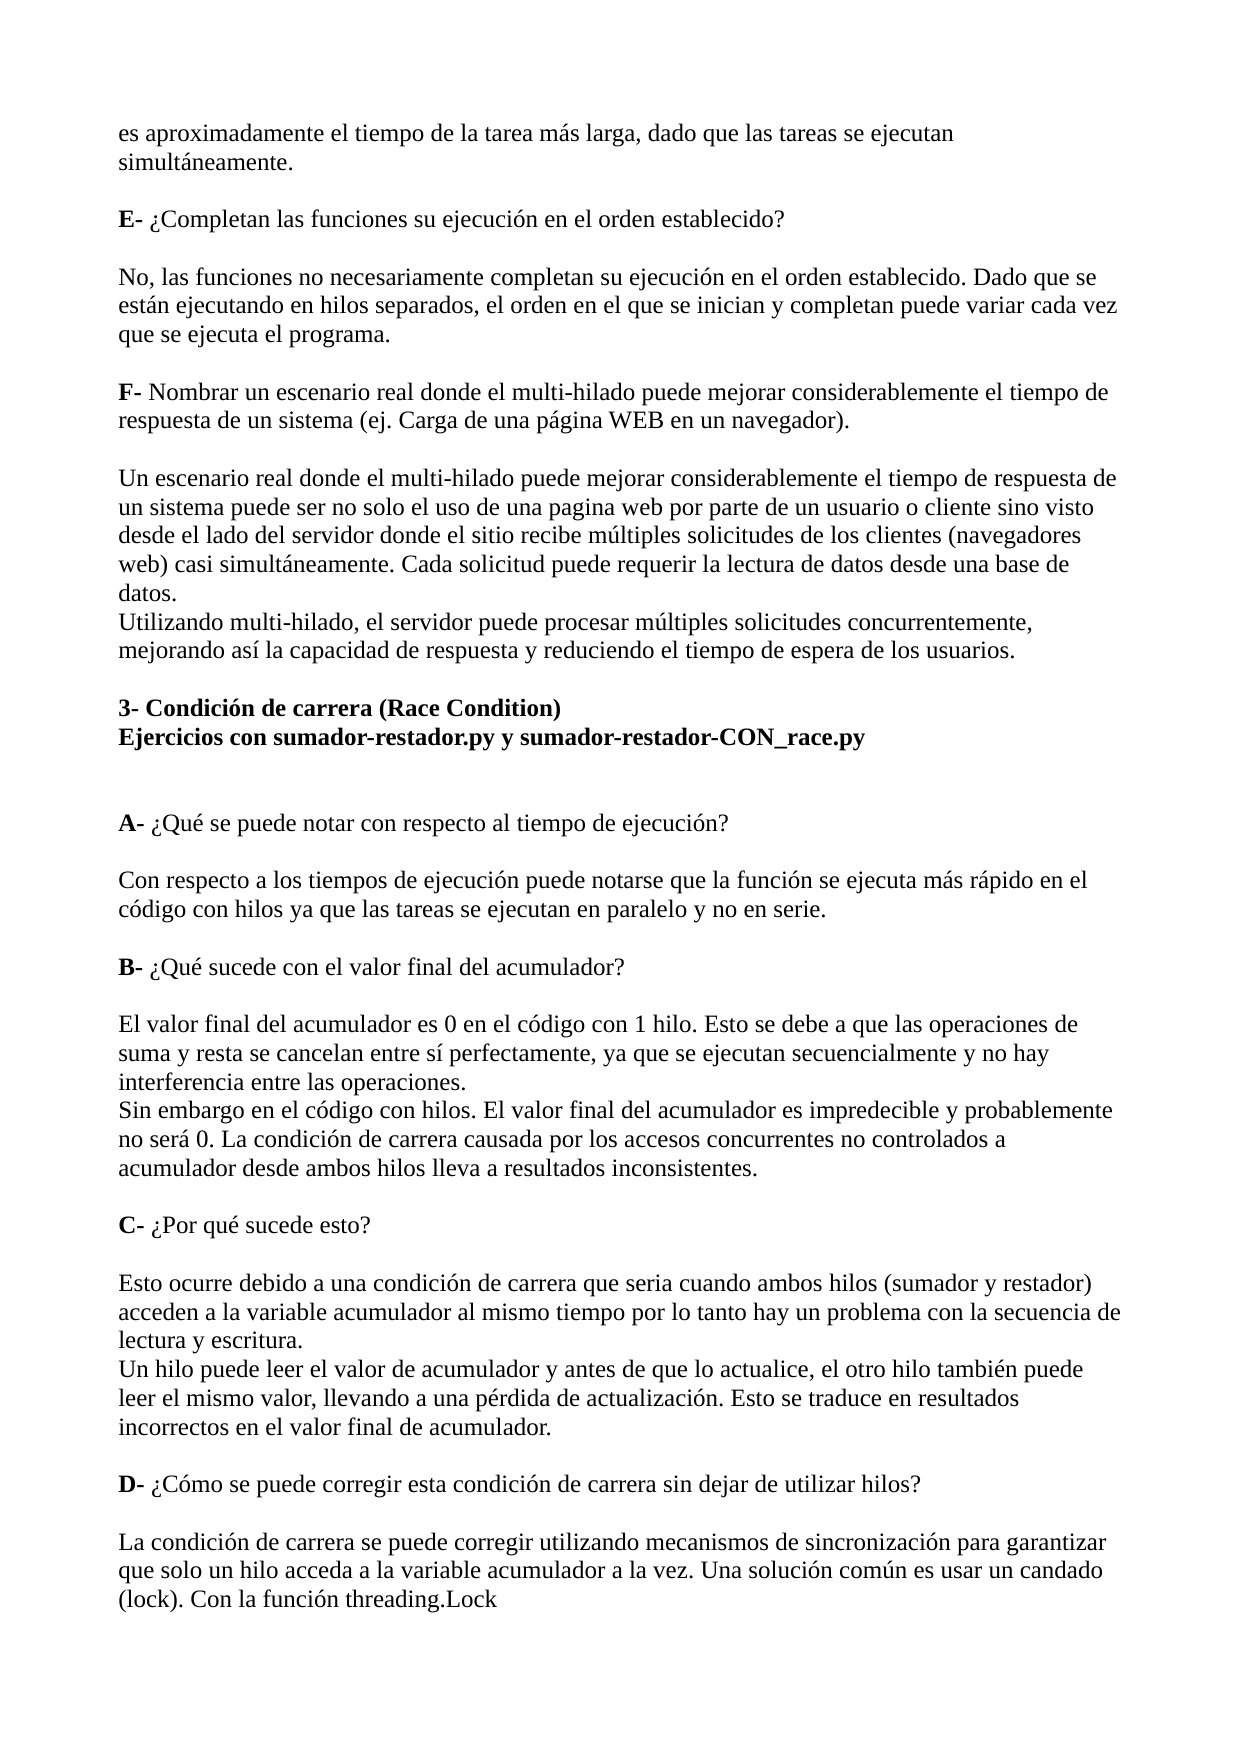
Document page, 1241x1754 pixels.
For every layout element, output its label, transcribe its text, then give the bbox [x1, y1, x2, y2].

text Ejercicios con sumador-restador.py y sumador-restador-CON_race.py [118, 722, 1122, 751]
text C- ¿Por qué sucede esto? [118, 1211, 1122, 1239]
text El valor final del acumulador es 0 en el código con 1 hilo. Esto se debe a que las operaciones de suma y resta se cancelan entre sí perfectamente, ya que se ejecutan secuencialmente y no hay interferencia entre las operaciones. [118, 1009, 1122, 1096]
text Con respecto a los tiempos de ejecución puede notarse que la función se ejecuta más rápido en el código con hilos ya que las tareas se ejecutan en paralelo y no en serie. [118, 866, 1122, 923]
text Esto ocurre debido a una condición de carrera que seria cuando ambos hilos (sumador y restador) acceden a la variable acumulador al mismo tiempo por lo tanto hay un problema con la secuencia de lectura y escritura. [118, 1268, 1122, 1354]
text E- ¿Completan las funciones su ejecución en el orden establecido? [118, 204, 1122, 233]
text Un escenario real donde el multi-hilado puede mejorar considerablemente el tiempo de respuesta de un sistema puede ser no solo el uso de una pagina web por parte de un usuario o cliente sino visto desde el lado del servidor donde el sitio recibe múltiples solicitudes de los clientes (navegadores web) casi simultáneamente. Cada solicitud puede requerir la lectura de datos desde una base de datos. [118, 463, 1122, 607]
text Sin embargo en el código con hilos. El valor final del acumulador es impredecible y probablemente no será 0. La condición de carrera causada por los accesos concurrentes no controlados a acumulador desde ambos hilos lleva a resultados inconsistentes. [118, 1096, 1122, 1182]
text Utilizando multi-hilado, el servidor puede procesar múltiples solicitudes concurrentemente, mejorando así la capacidad de respuesta y reduciendo el tiempo de espera de los usuarios. [118, 607, 1122, 664]
text 3- Condición de carrera (Race Condition) [118, 693, 1122, 722]
text es aproximadamente el tiempo de la tarea más larga, dado que las tareas se ejecutan simultáneamente. [118, 118, 1122, 176]
text B- ¿Qué sucede con el valor final del acumulador? [118, 952, 1122, 981]
text A- ¿Qué se puede notar con respecto al tiempo de ejecución? [118, 808, 1122, 837]
text F- Nombrar un escenario real donde el multi-hilado puede mejorar considerablemente el tiempo de respuesta de un sistema (ej. Carga de una página WEB en un navegador). [118, 377, 1122, 434]
text No, las funciones no necesariamente completan su ejecución en el orden establecido. Dado que se están ejecutando en hilos separados, el orden en el que se inician y completan puede variar cada vez que se ejecuta el programa. [118, 262, 1122, 348]
text Un hilo puede leer el valor de acumulador y antes de que lo actualice, el otro hilo también puede leer el mismo valor, llevando a una pérdida de actualización. Esto se traduce en resultados incorrectos en el valor final de acumulador. [118, 1354, 1122, 1441]
text D- ¿Cómo se puede corregir esta condición de carrera sin dejar de utilizar hilos? [118, 1469, 1122, 1498]
text La condición de carrera se puede corregir utilizando mecanismos de sincronización para garantizar que solo un hilo acceda a la variable acumulador a la vez. Una solución común es usar un candado (lock). Con la función threading.Lock [118, 1527, 1122, 1613]
